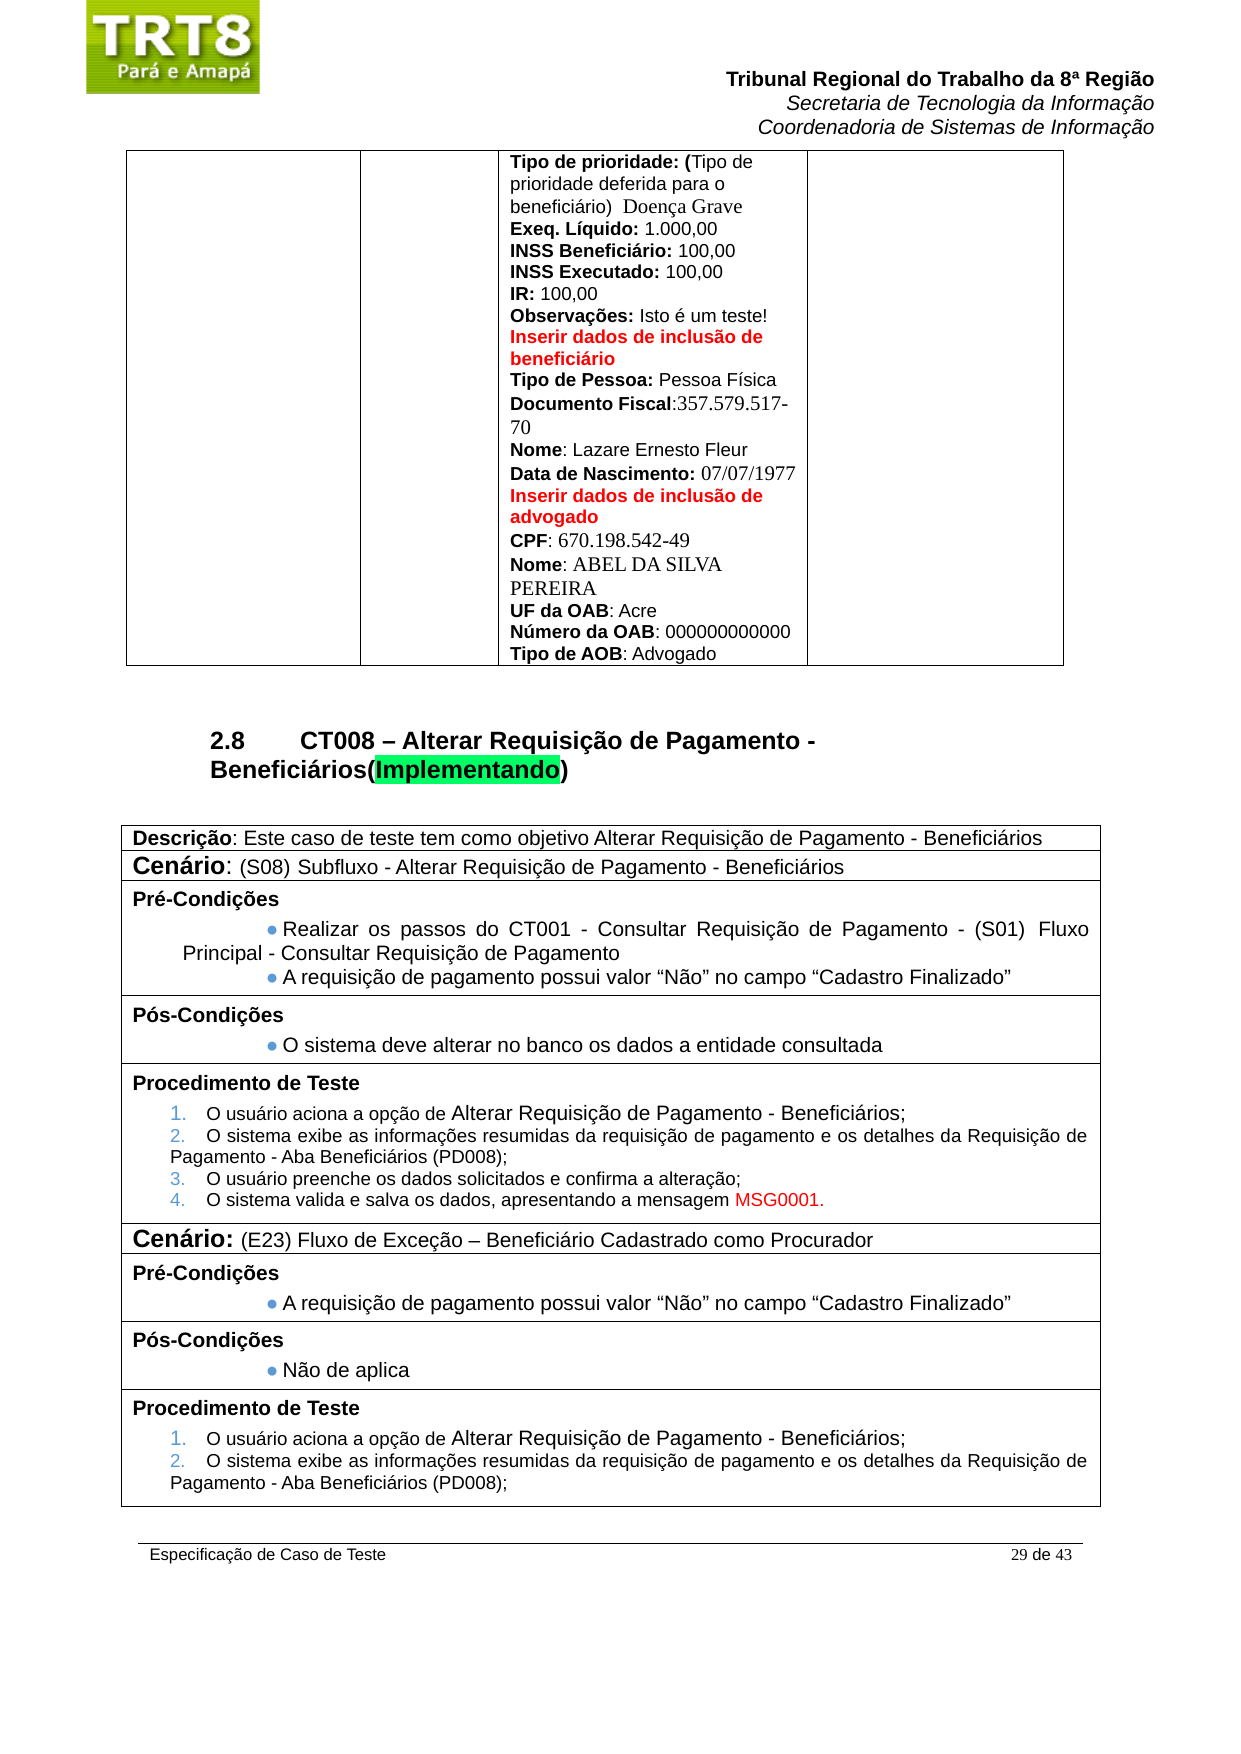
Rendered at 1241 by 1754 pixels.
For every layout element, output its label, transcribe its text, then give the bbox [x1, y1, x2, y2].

table_cell Cenário: (E23) Fluxo de Exceção – Beneficiário Cadastrado como Procurador [122, 1224, 1100, 1253]
table_cell Procedimento de Teste O usuário aciona a opção de Alterar Requisição de Pagamento - Beneficiários; O sistema exibe as informações resumidas da requisição de pagamento e os detalhes da Requisição de Pagamento - Aba Beneficiários (PD008); O usuário preenche os dados solicitados e confirma a alteração; O sistema valida e salva os dados, apresentando a mensagem MSG0001. [122, 1064, 1100, 1223]
table_cell Pré-Condições A requisição de pagamento possui valor “Não” no campo “Cadastro Finalizado” [122, 1254, 1100, 1321]
table_header Descrição: Este caso de teste tem como objetivo Alterar Requisição de Pagamento - Beneficiários [122, 826, 1100, 850]
table_cell Tipo de prioridade: (Tipo de prioridade deferida para o beneficiário) Doença Grave Exeq. Líquido: 1.000,00 INSS Beneficiário: 100,00 INSS Executado: 100,00 IR: 100,00 Observações: Isto é um teste! Inserir dados de inclusão de beneficiário Tipo de Pessoa: Pessoa Física Documento Fiscal:357.579.517-70 Nome: Lazare Ernesto Fleur Data de Nascimento: 07/07/1977 Inserir dados de inclusão de advogado CPF: 670.198.542-49 Nome: ABEL DA SILVA PEREIRA UF da OAB: Acre Número da OAB: 000000000000 Tipo de AOB: Advogado [499, 151, 807, 664]
table_cell Pós-Condições O sistema deve alterar no banco os dados a entidade consultada [122, 996, 1100, 1063]
table_cell [127, 151, 360, 664]
table_cell [361, 151, 498, 664]
picture [86, 0, 260, 94]
table_cell Procedimento de Teste O usuário aciona a opção de Alterar Requisição de Pagamento - Beneficiários; O sistema exibe as informações resumidas da requisição de pagamento e os detalhes da Requisição de Pagamento - Aba Beneficiários (PD008); O usuário preenche os dados solicitados e confirma a alteração; O sistema identificou que o beneficiário informado já está cadastrado como procurador, e apresenta a mensagem MSG0009; [122, 1390, 1100, 1506]
subtitle CT008 – Alterar Requisição de Pagamento - Beneficiários(Implementando) [210, 726, 1090, 784]
table_cell Cenário: (S08) Subfluxo - Alterar Requisição de Pagamento - Beneficiários [122, 851, 1100, 880]
table_cell [808, 151, 1063, 664]
table_cell Pós-Condições Não de aplica [122, 1322, 1100, 1388]
table_cell Pré-Condições Realizar os passos do CT001 - Consultar Requisição de Pagamento - (S01) Fluxo Principal - Consultar Requisição de Pagamento A requisição de pagamento possui valor “Não” no campo “Cadastro Finalizado” [122, 881, 1100, 995]
